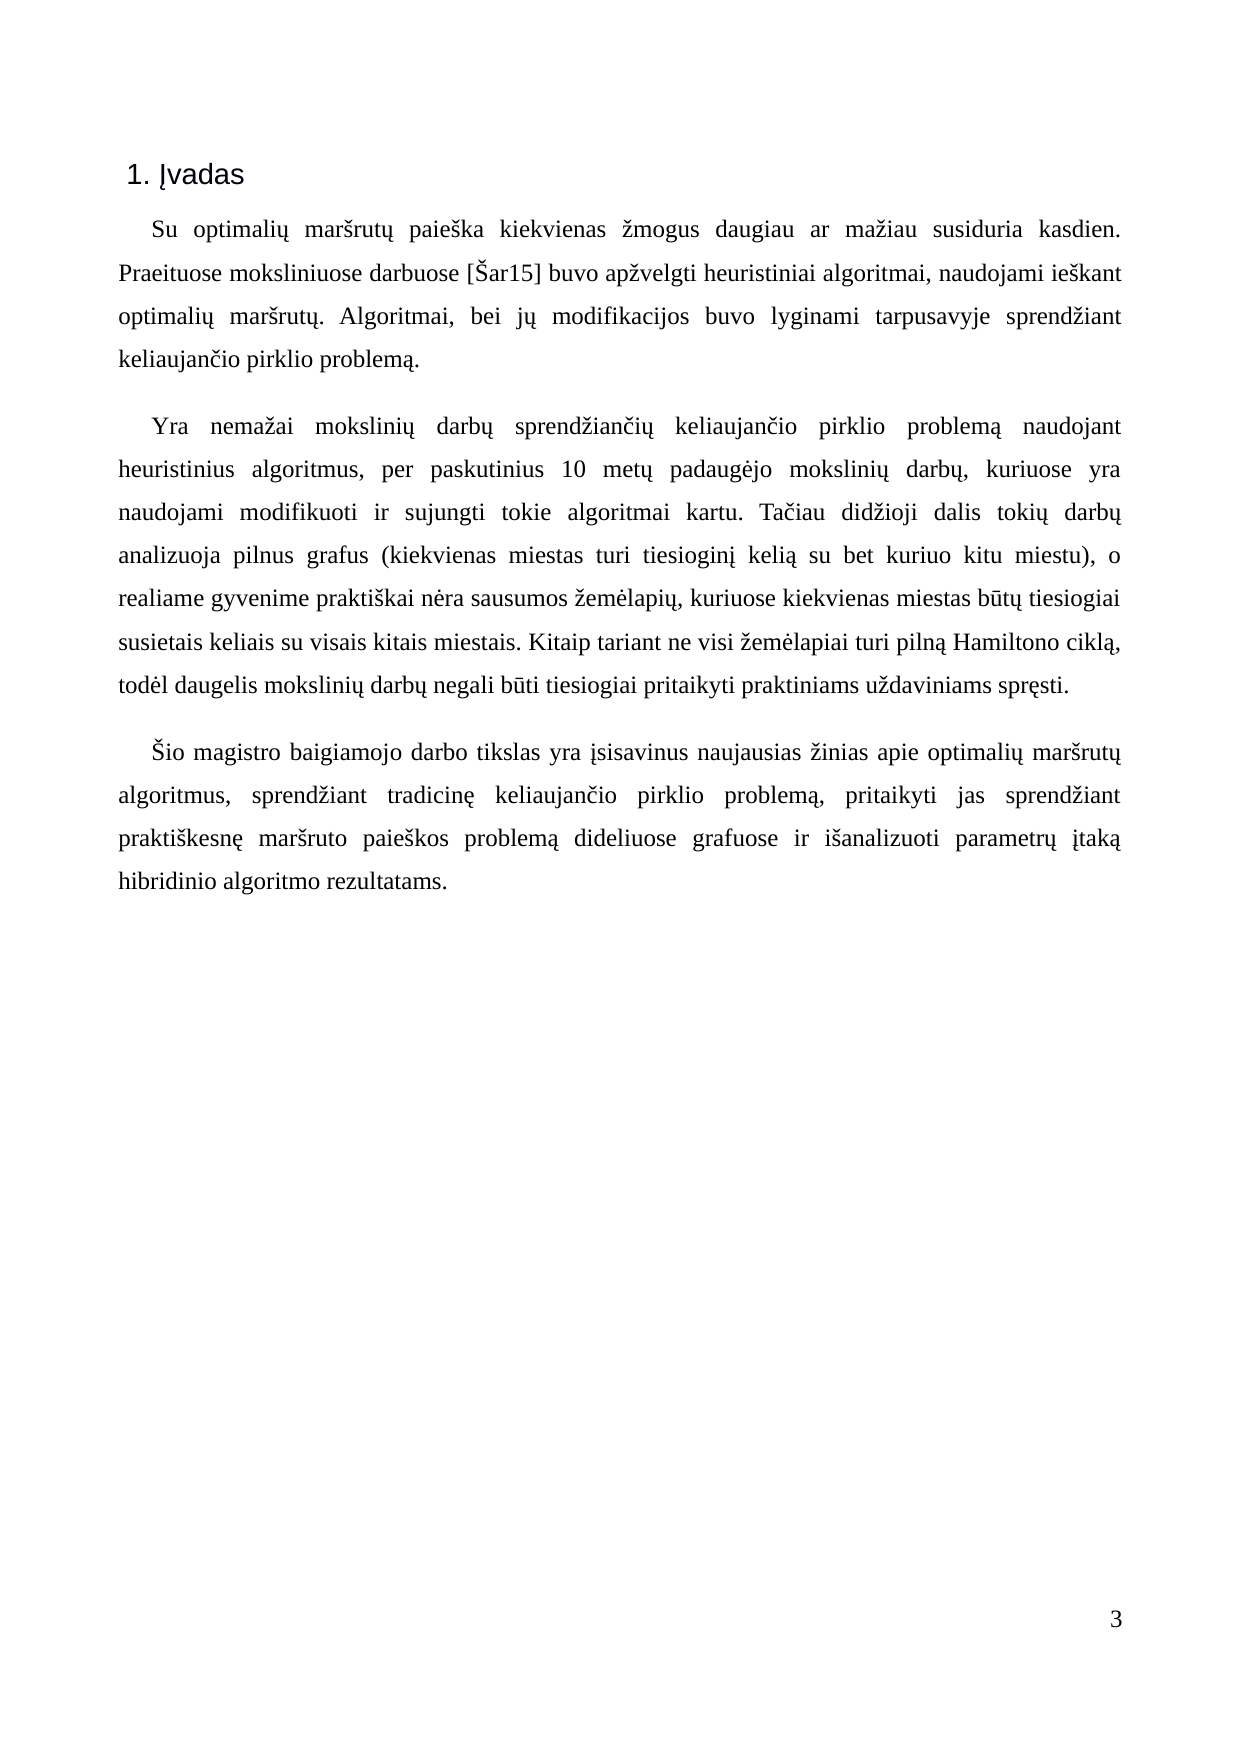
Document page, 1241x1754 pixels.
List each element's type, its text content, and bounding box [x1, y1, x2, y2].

text Šio magistro baigiamojo darbo tikslas yra įsisavinus naujausias žinias apie optimalių maršrutų algoritmus, sprendžiant tradicinę keliaujančio pirklio problemą, pritaikyti jas sprendžiant praktiškesnę maršruto paieškos problemą dideliuose grafuose ir išanalizuoti parametrų įtaką hibridinio algoritmo rezultatams. [118, 737, 1122, 895]
text Su optimalių maršrutų paieška kiekvienas žmogus daugiau ar mažiau susiduria kasdien. Praeituose moksliniuose darbuose [Šar15] buvo apžvelgti heuristiniai algoritmai, naudojami ieškant optimalių maršrutų. Algoritmai, bei jų modifikacijos buvo lyginami tarpusavyje sprendžiant keliaujančio pirklio problemą. [118, 214, 1122, 373]
subtitle Įvadas [118, 157, 1122, 191]
text Yra nemažai mokslinių darbų sprendžiančių keliaujančio pirklio problemą naudojant heuristinius algoritmus, per paskutinius 10 metų padaugėjo mokslinių darbų, kuriuose yra naudojami modifikuoti ir sujungti tokie algoritmai kartu. Tačiau didžioji dalis tokių darbų analizuoja pilnus grafus (kiekvienas miestas turi tiesioginį kelią su bet kuriuo kitu miestu), o realiame gyvenime praktiškai nėra sausumos žemėlapių, kuriuose kiekvienas miestas būtų tiesiogiai susietais keliais su visais kitais miestais. Kitaip tariant ne visi žemėlapiai turi pilną Hamiltono ciklą, todėl daugelis mokslinių darbų negali būti tiesiogiai pritaikyti praktiniams uždaviniams spręsti. [118, 411, 1122, 698]
